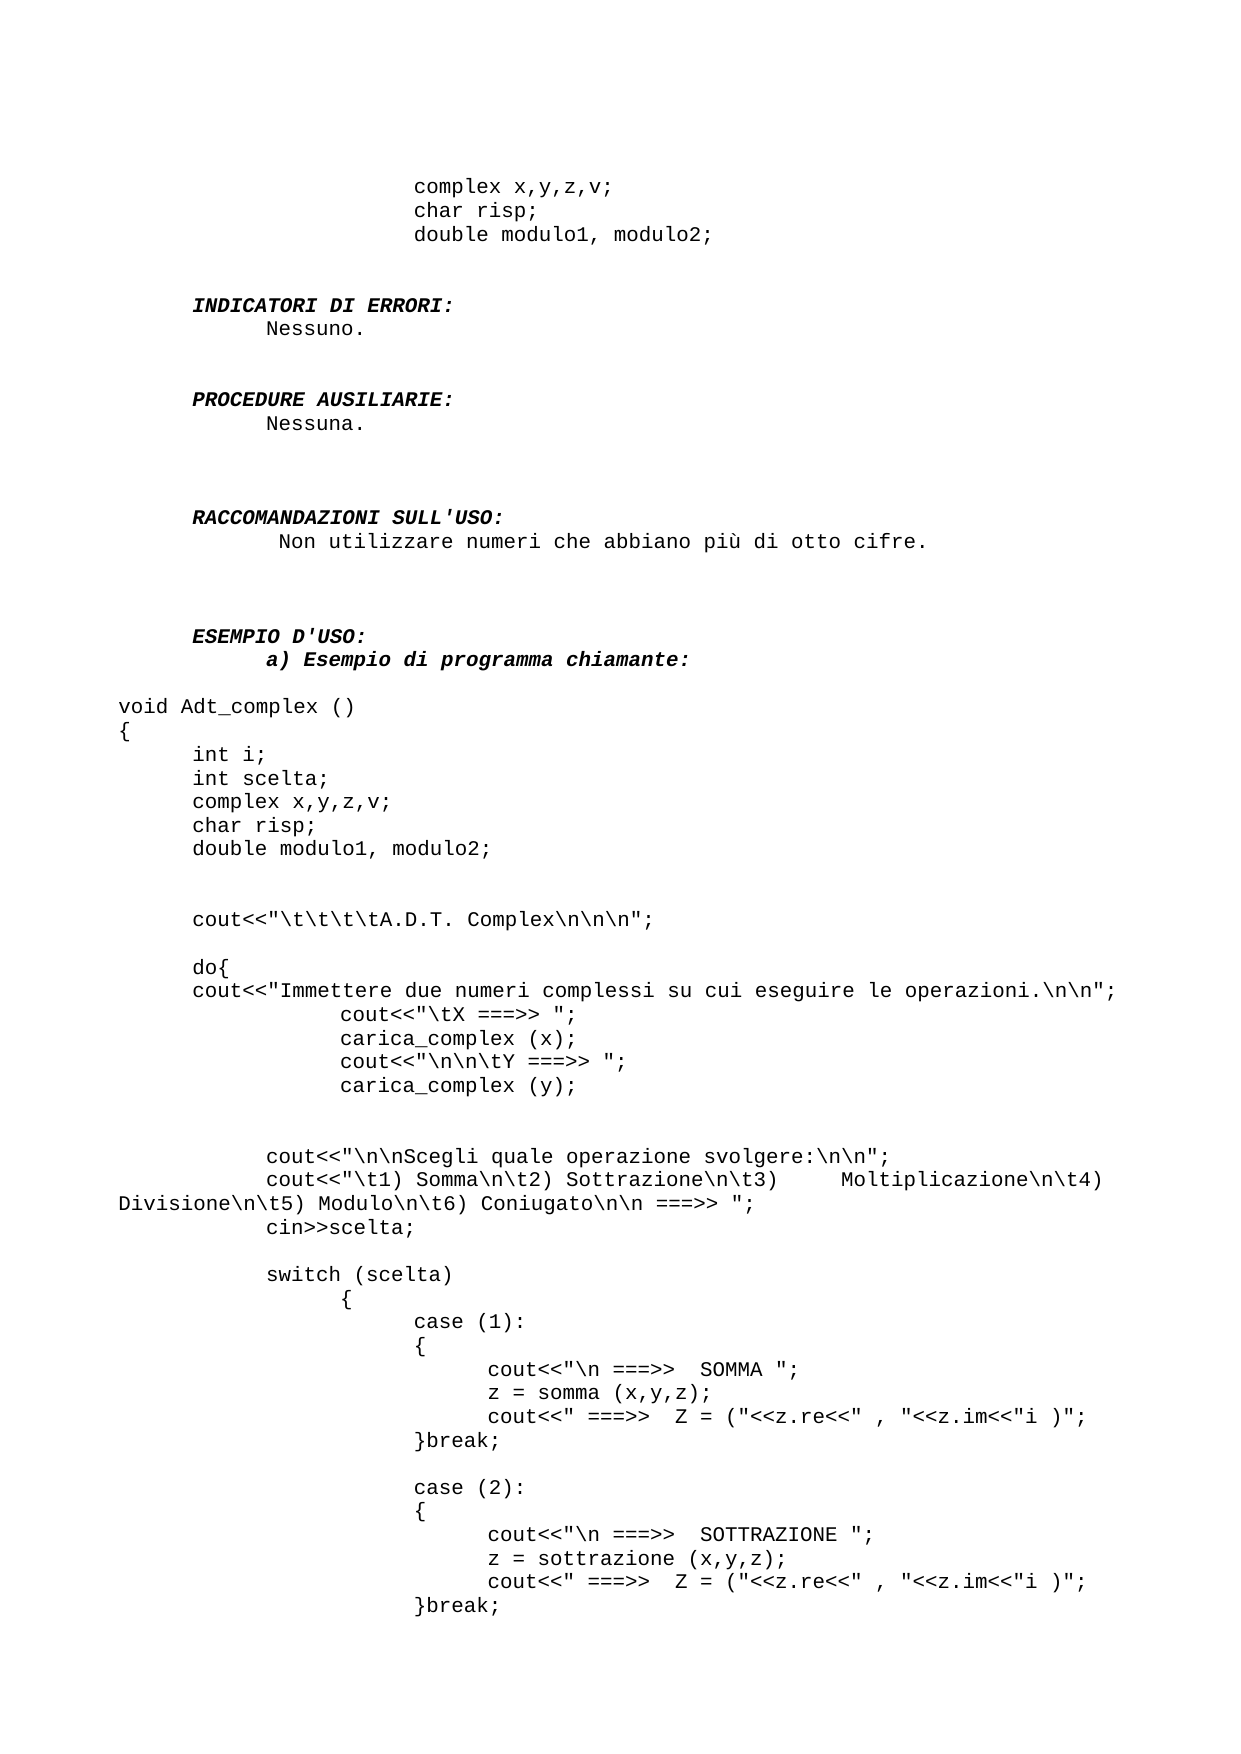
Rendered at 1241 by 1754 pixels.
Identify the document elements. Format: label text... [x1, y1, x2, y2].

text cin>>scelta; [118, 1217, 1122, 1240]
text double modulo1, modulo2; [118, 224, 1122, 247]
text { [118, 1288, 1122, 1311]
text PROCEDURE AUSILIARIE: [118, 389, 1122, 413]
text char risp; [118, 200, 1122, 224]
text int i; [118, 744, 1122, 767]
text case (1): [118, 1311, 1122, 1335]
text Non utilizzare numeri che abbiano più di otto cifre. [118, 531, 1122, 555]
text INDICATORI DI ERRORI: [118, 294, 1122, 318]
text z = sottrazione (x,y,z); [118, 1548, 1122, 1571]
text { [118, 1501, 1122, 1524]
text cout<<"\n\n\tY ===>> "; [118, 1051, 1122, 1075]
text { [118, 720, 1122, 744]
text do{ [118, 957, 1122, 980]
text }break; [118, 1429, 1122, 1453]
text Nessuno. [118, 318, 1122, 342]
text case (2): [118, 1477, 1122, 1501]
text cout<<" ===>> Z = ("<<z.re<<" , "<<z.im<<"i )"; [118, 1406, 1122, 1429]
text cout<<"\n ===>> SOTTRAZIONE "; [118, 1524, 1122, 1548]
text carica_complex (x); [118, 1028, 1122, 1051]
text cout<<"Immettere due numeri complessi su cui eseguire le operazioni.\n\n"; [118, 980, 1122, 1004]
text cout<<"\n\nScegli quale operazione svolgere:\n\n"; [118, 1146, 1122, 1169]
text }break; [118, 1595, 1122, 1619]
text a) Esempio di programma chiamante: [118, 649, 1122, 673]
text cout<<" ===>> Z = ("<<z.re<<" , "<<z.im<<"i )"; [118, 1571, 1122, 1595]
text double modulo1, modulo2; [118, 838, 1122, 862]
text cout<<"\t1) Somma\n\t2) Sottrazione\n\t3) Moltiplicazione\n\t4) Divisione\n\t5) Modulo\n\t6) Coniugato\n\n ===>> "; [118, 1169, 1122, 1217]
text char risp; [118, 815, 1122, 838]
text int scelta; [118, 767, 1122, 791]
text Nessuna. [118, 413, 1122, 436]
text { [118, 1335, 1122, 1359]
text switch (scelta) [118, 1264, 1122, 1288]
text z = somma (x,y,z); [118, 1382, 1122, 1406]
text void Adt_complex () [118, 697, 1122, 720]
text complex x,y,z,v; [118, 791, 1122, 815]
text RACCOMANDAZIONI SULL'USO: [118, 507, 1122, 531]
text carica_complex (y); [118, 1075, 1122, 1098]
text complex x,y,z,v; [118, 176, 1122, 200]
text cout<<"\n ===>> SOMMA "; [118, 1359, 1122, 1382]
text ESEMPIO D'USO: [118, 626, 1122, 649]
text cout<<"\tX ===>> "; [118, 1004, 1122, 1028]
text cout<<"\t\t\t\tA.D.T. Complex\n\n\n"; [118, 909, 1122, 933]
